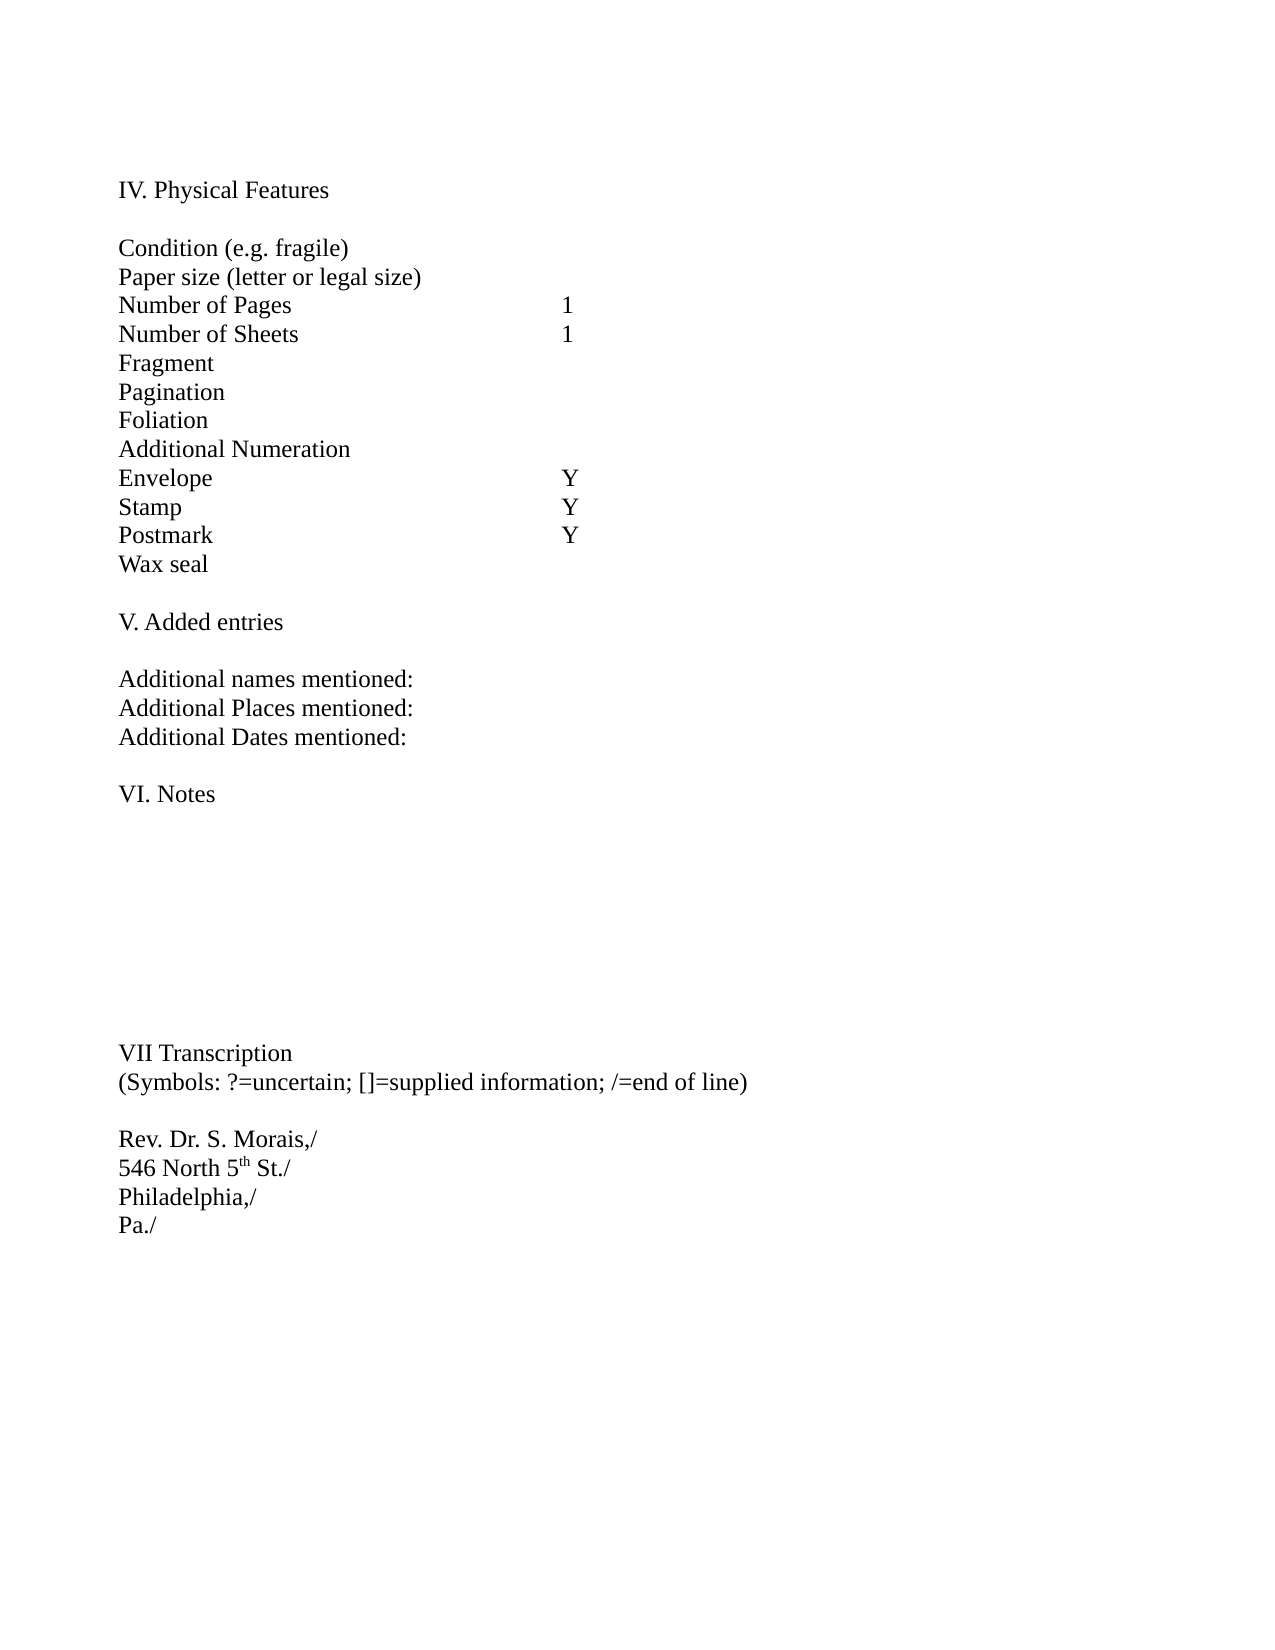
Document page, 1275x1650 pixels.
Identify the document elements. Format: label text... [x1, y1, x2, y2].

text IV. Physical Features [118, 176, 1157, 204]
text Philadelphia,/ [118, 1182, 1157, 1211]
text Envelope Y [118, 463, 1157, 492]
text Additional Dates mentioned: [118, 722, 1157, 751]
text VII Transcription [118, 1038, 1157, 1067]
text Wax seal [118, 549, 1157, 578]
text Fragment [118, 348, 1157, 377]
text (Symbols: ?=uncertain; []=supplied information; /=end of line) [118, 1067, 1157, 1096]
text Postma rk Y [118, 521, 1157, 549]
text Additional Places mentioned: [118, 693, 1157, 722]
text Condition (e.g. fragile) [118, 233, 1157, 262]
text Number of Sheets 1 [118, 319, 1157, 348]
text Number of Pages 1 [118, 291, 1157, 319]
text Additional Numeration [118, 434, 1157, 463]
text 546 North 5th St./ [118, 1153, 1157, 1182]
text Rev. Dr. S. Morais,/ [118, 1124, 1157, 1153]
text Stamp Y [118, 492, 1157, 521]
text Pagination [118, 377, 1157, 406]
text Pa./ [118, 1211, 1157, 1239]
text V. Added entries [118, 607, 1157, 636]
text Paper size (letter or legal size) [118, 262, 1157, 291]
text Foliation [118, 406, 1157, 434]
text Additional names mentioned: [118, 664, 1157, 693]
text VI. Notes [118, 779, 1157, 808]
